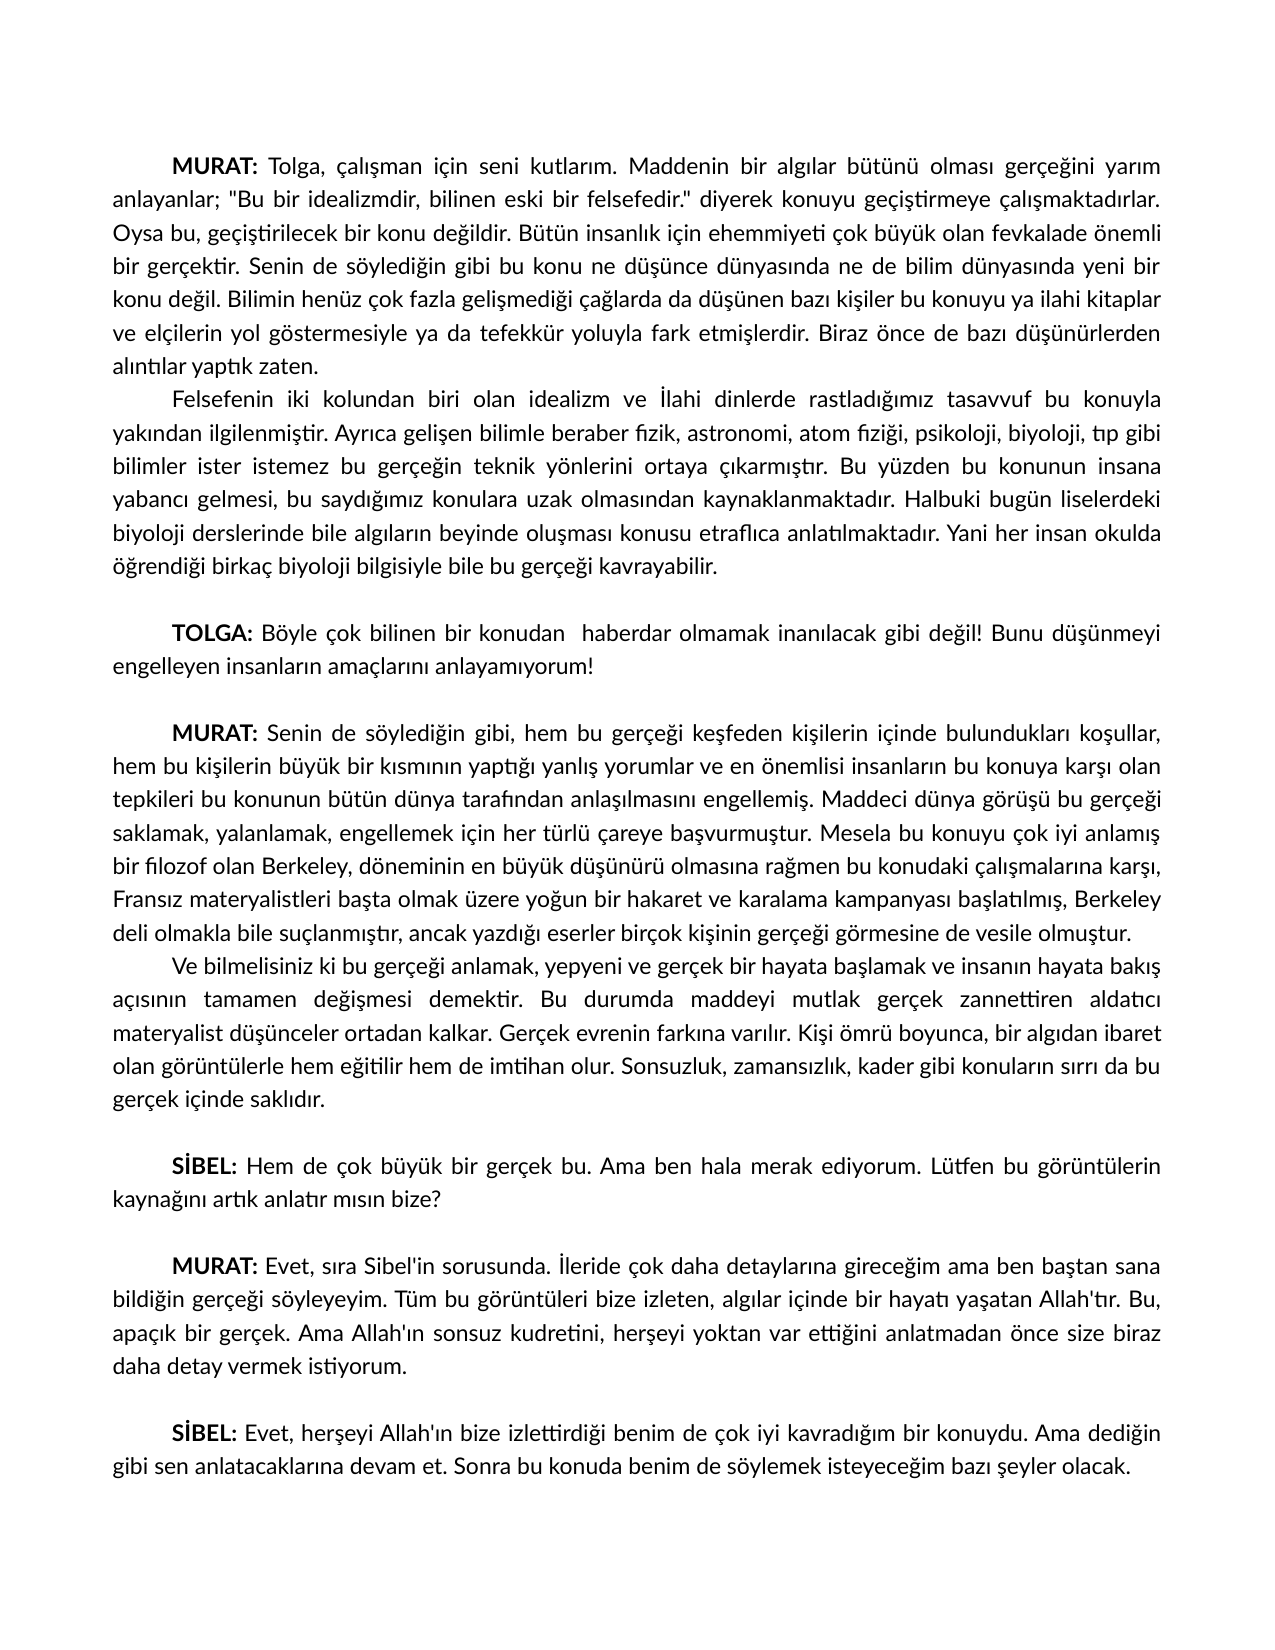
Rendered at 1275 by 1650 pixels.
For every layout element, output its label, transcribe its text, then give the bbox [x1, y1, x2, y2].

text SİBEL: Evet, herşeyi Allah'ın bize izlettirdiği benim de çok iyi kavradığım bir konuydu. Ama dediğin gibi sen anlatacaklarına devam et. Sonra bu konuda benim de söylemek isteyeceğim bazı şeyler olacak. [112, 1414, 1162, 1481]
text Felsefenin iki kolundan biri olan idealizm ve İlahi dinlerde rastladığımız tasavvuf bu konuyla yakından ilgilenmiştir. Ayrıca gelişen bilimle beraber fizik, astronomi, atom fiziği, psikoloji, biyoloji, tıp gibi bilimler ister istemez bu gerçeğin teknik yönlerini ortaya çıkarmıştır. Bu yüzden bu konunun insana yabancı gelmesi, bu saydığımız konulara uzak olmasından kaynaklanmaktadır. Halbuki bugün liselerdeki biyoloji derslerinde bile algıların beyinde oluşması konusu etraflıca anlatılmaktadır. Yani her insan okulda öğrendiği birkaç biyoloji bilgisiyle bile bu gerçeği kavrayabilir. [112, 381, 1162, 581]
text MURAT: Tolga, çalışman için seni kutlarım. Maddenin bir algılar bütünü olması gerçeğini yarım anlayanlar; "Bu bir idealizmdir, bilinen eski bir felsefedir." diyerek konuyu geçiştirmeye çalışmaktadırlar. Oysa bu, geçiştirilecek bir konu değildir. Bütün insanlık için ehemmiyeti çok büyük olan fevkalade önemli bir gerçektir. Senin de söylediğin gibi bu konu ne düşünce dünyasında ne de bilim dünyasında yeni bir konu değil. Bilimin henüz çok fazla gelişmediği çağlarda da düşünen bazı kişiler bu konuyu ya ilahi kitaplar ve elçilerin yol göstermesiyle ya da tefekkür yoluyla fark etmişlerdir. Biraz önce de bazı düşünürlerden alıntılar yaptık zaten. [112, 148, 1162, 381]
text Ve bilmelisiniz ki bu gerçeği anlamak, yepyeni ve gerçek bir hayata başlamak ve insanın hayata bakış açısının tamamen değişmesi demektir. Bu durumda maddeyi mutlak gerçek zannettiren aldatıcı materyalist düşünceler ortadan kalkar. Gerçek evrenin farkına varılır. Kişi ömrü boyunca, bir algıdan ibaret olan görüntülerle hem eğitilir hem de imtihan olur. Sonsuzluk, zamansızlık, kader gibi konuların sırrı da bu gerçek içinde saklıdır. [112, 948, 1162, 1114]
text TOLGA: Böyle çok bilinen bir konudan haberdar olmamak inanılacak gibi değil! Bunu düşünmeyi engelleyen insanların amaçlarını anlayamıyorum! [112, 614, 1162, 681]
text MURAT: Senin de söylediğin gibi, hem bu gerçeği keşfeden kişilerin içinde bulundukları koşullar, hem bu kişilerin büyük bir kısmının yaptığı yanlış yorumlar ve en önemlisi insanların bu konuya karşı olan tepkileri bu konunun bütün dünya tarafından anlaşılmasını engellemiş. Maddeci dünya görüşü bu gerçeği saklamak, yalanlamak, engellemek için her türlü çareye başvurmuştur. Mesela bu konuyu çok iyi anlamış bir filozof olan Berkeley, döneminin en büyük düşünürü olmasına rağmen bu konudaki çalışmalarına karşı, Fransız materyalistleri başta olmak üzere yoğun bir hakaret ve karalama kampanyası başlatılmış, Berkeley deli olmakla bile suçlanmıştır, ancak yazdığı eserler birçok kişinin gerçeği görmesine de vesile olmuştur. [112, 714, 1162, 948]
text MURAT: Evet, sıra Sibel'in sorusunda. İleride çok daha detaylarına gireceğim ama ben baştan sana bildiğin gerçeği söyleyeyim. Tüm bu görüntüleri bize izleten, algılar içinde bir hayatı yaşatan Allah'tır. Bu, apaçık bir gerçek. Ama Allah'ın sonsuz kudretini, herşeyi yoktan var ettiğini anlatmadan önce size biraz daha detay vermek istiyorum. [112, 1248, 1162, 1381]
text SİBEL: Hem de çok büyük bir gerçek bu. Ama ben hala merak ediyorum. Lütfen bu görüntülerin kaynağını artık anlatır mısın bize? [112, 1148, 1162, 1214]
